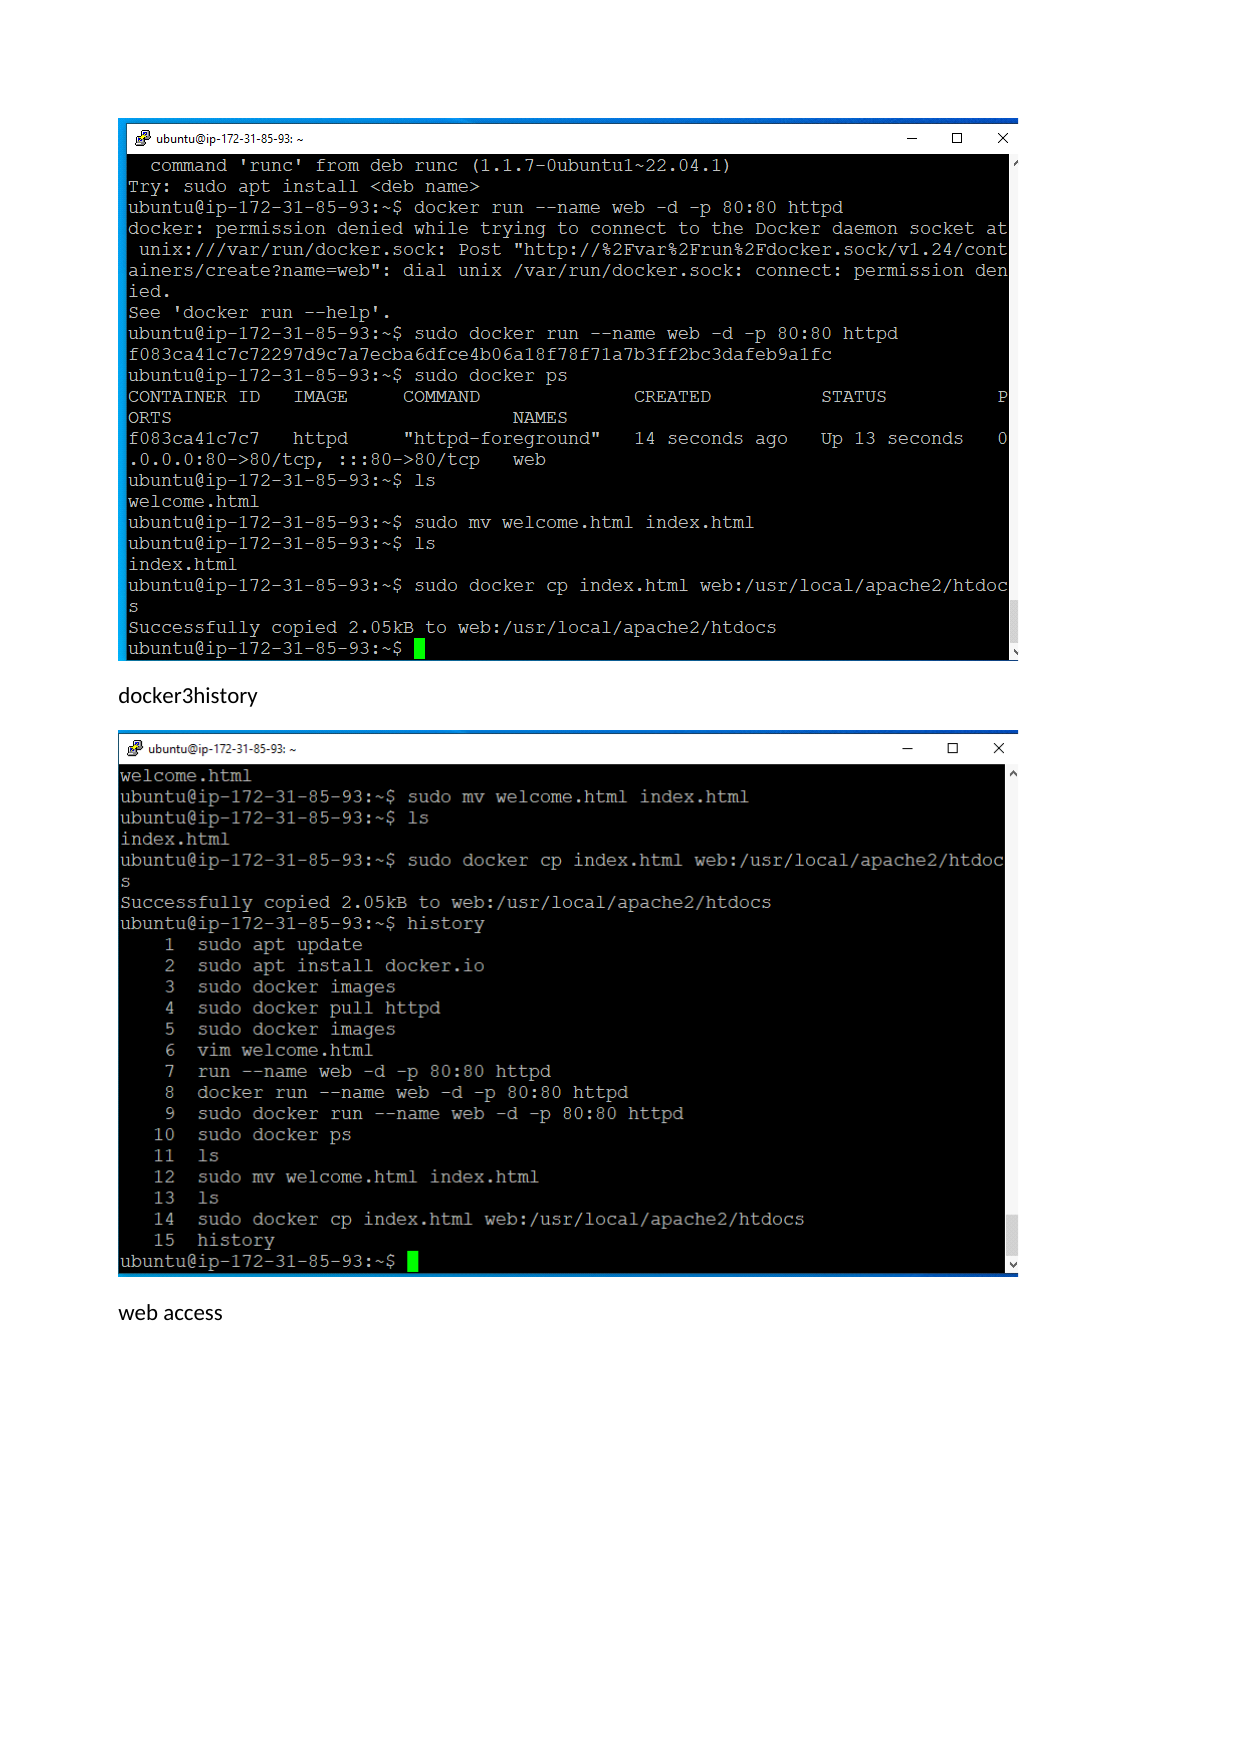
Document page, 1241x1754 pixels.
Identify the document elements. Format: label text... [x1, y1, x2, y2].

text docker3history [118, 681, 1122, 709]
text web access [118, 1298, 1122, 1326]
